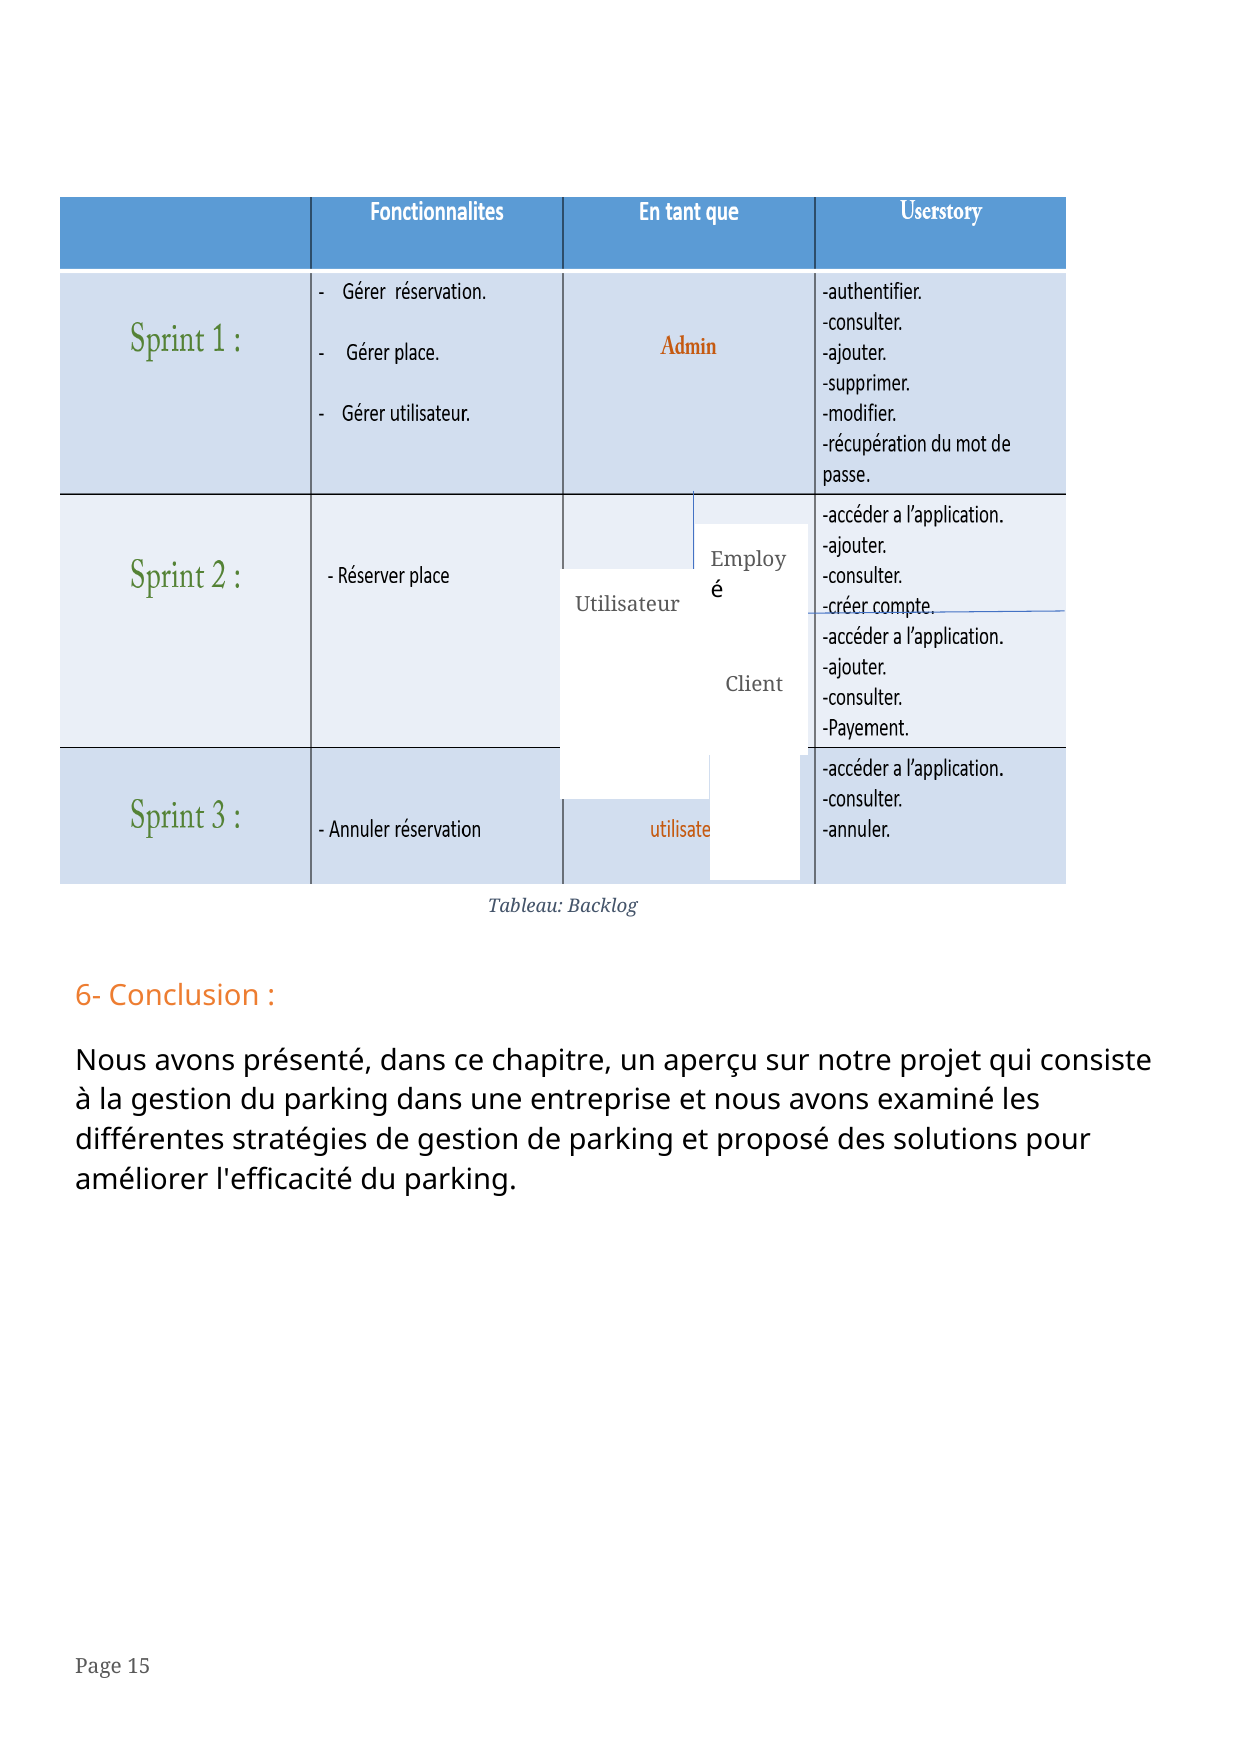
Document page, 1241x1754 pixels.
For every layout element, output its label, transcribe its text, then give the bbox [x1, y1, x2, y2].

text Tableau: Backlog [59, 892, 1068, 918]
text Utilisateur [575, 589, 694, 617]
text 6- Conclusion : [75, 974, 1165, 1014]
text Client [725, 669, 785, 698]
text Employé [710, 544, 793, 604]
text Nous avons présenté, dans ce chapitre, un aperçu sur notre projet qui consiste à la gestion du parking dans une entreprise et nous avons examiné les différentes stratégies de gestion de parking et proposé des solutions pour améliorer l'efficacité du parking. [75, 1039, 1165, 1198]
